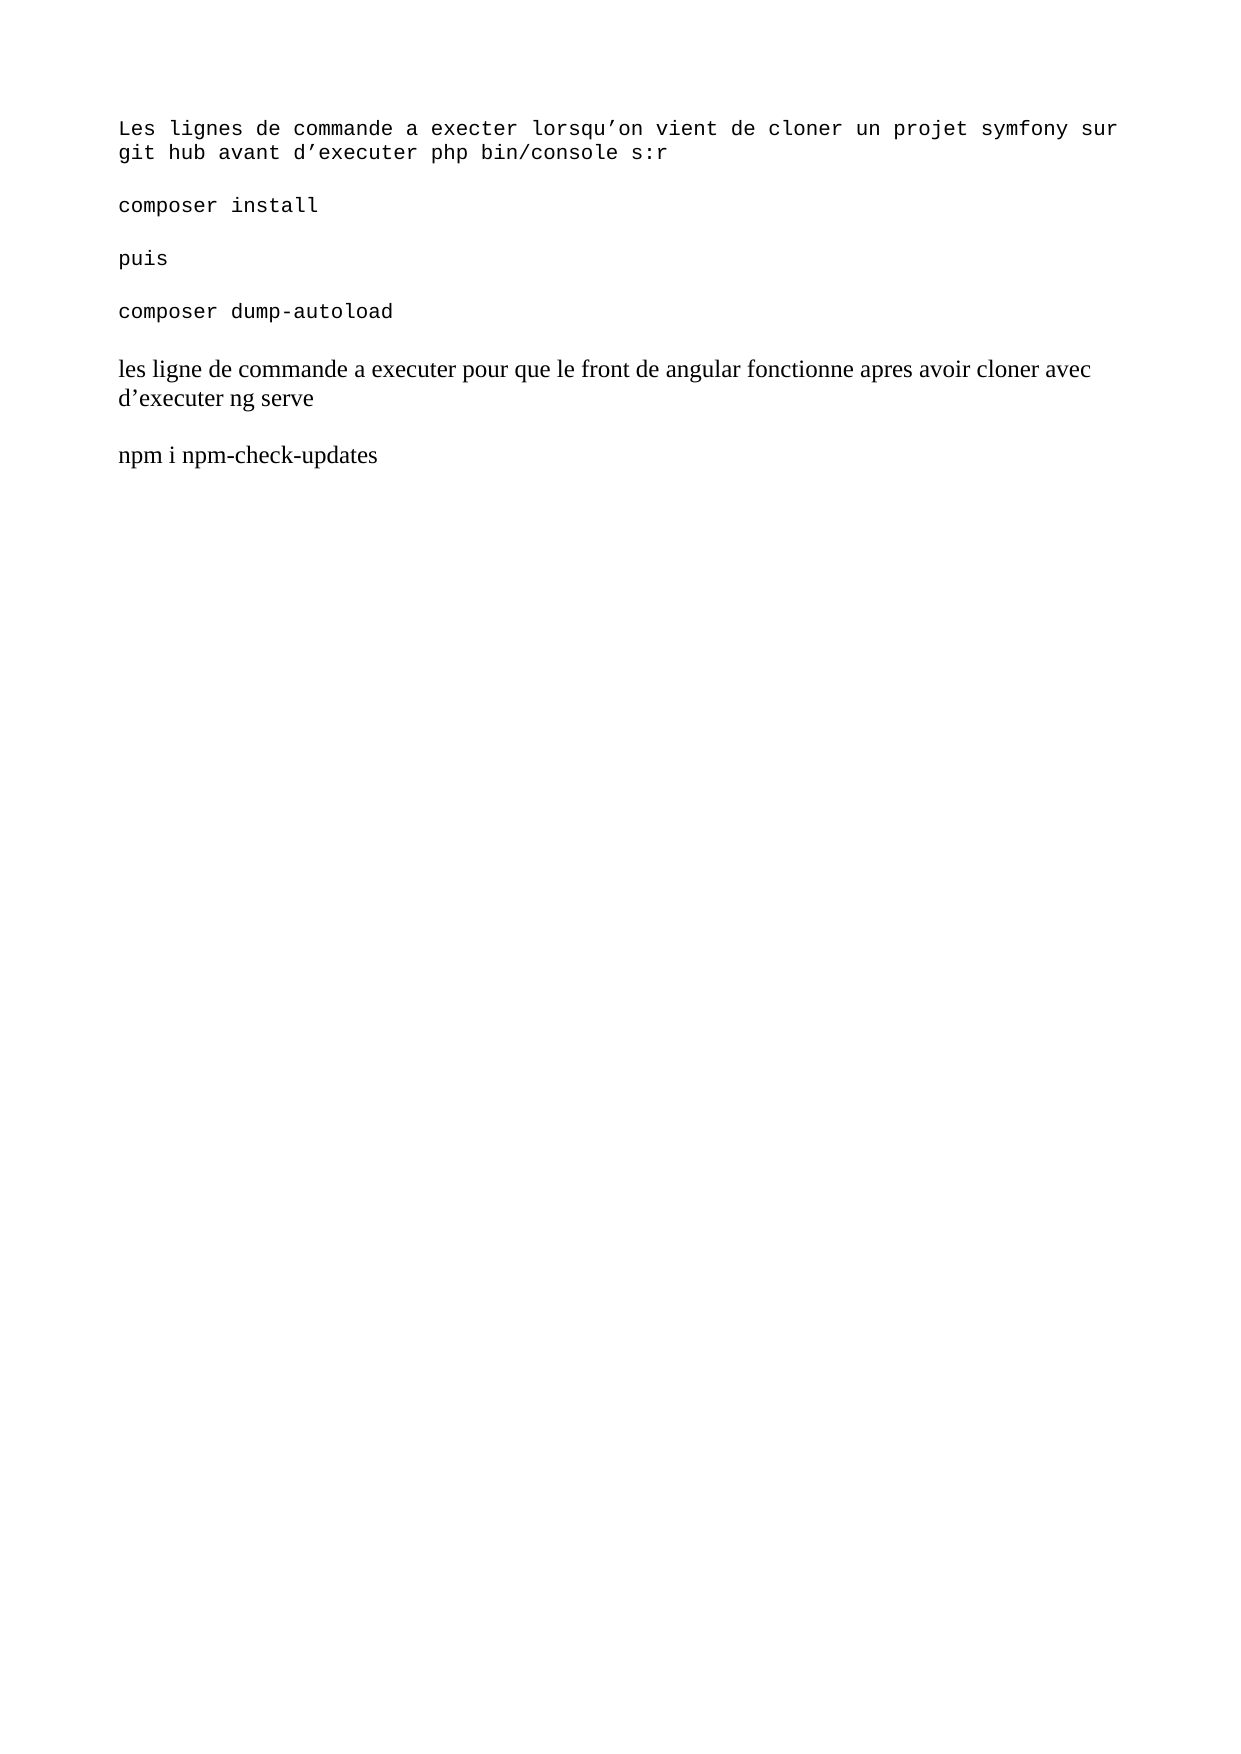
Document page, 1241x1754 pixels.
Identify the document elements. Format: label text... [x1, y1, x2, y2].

text les ligne de commande a executer pour que le front de angular fonctionne apres avoir cloner avec d’executer ng serve [118, 354, 1122, 412]
text puis [118, 248, 1122, 272]
text composer dump-autoload [118, 301, 1122, 325]
text Les lignes de commande a execter lorsqu’on vient de cloner un projet symfony sur git hub avant d’executer php bin/console s:r [118, 118, 1122, 165]
text npm i npm-check-updates [118, 441, 1122, 469]
text composer install [118, 195, 1122, 218]
